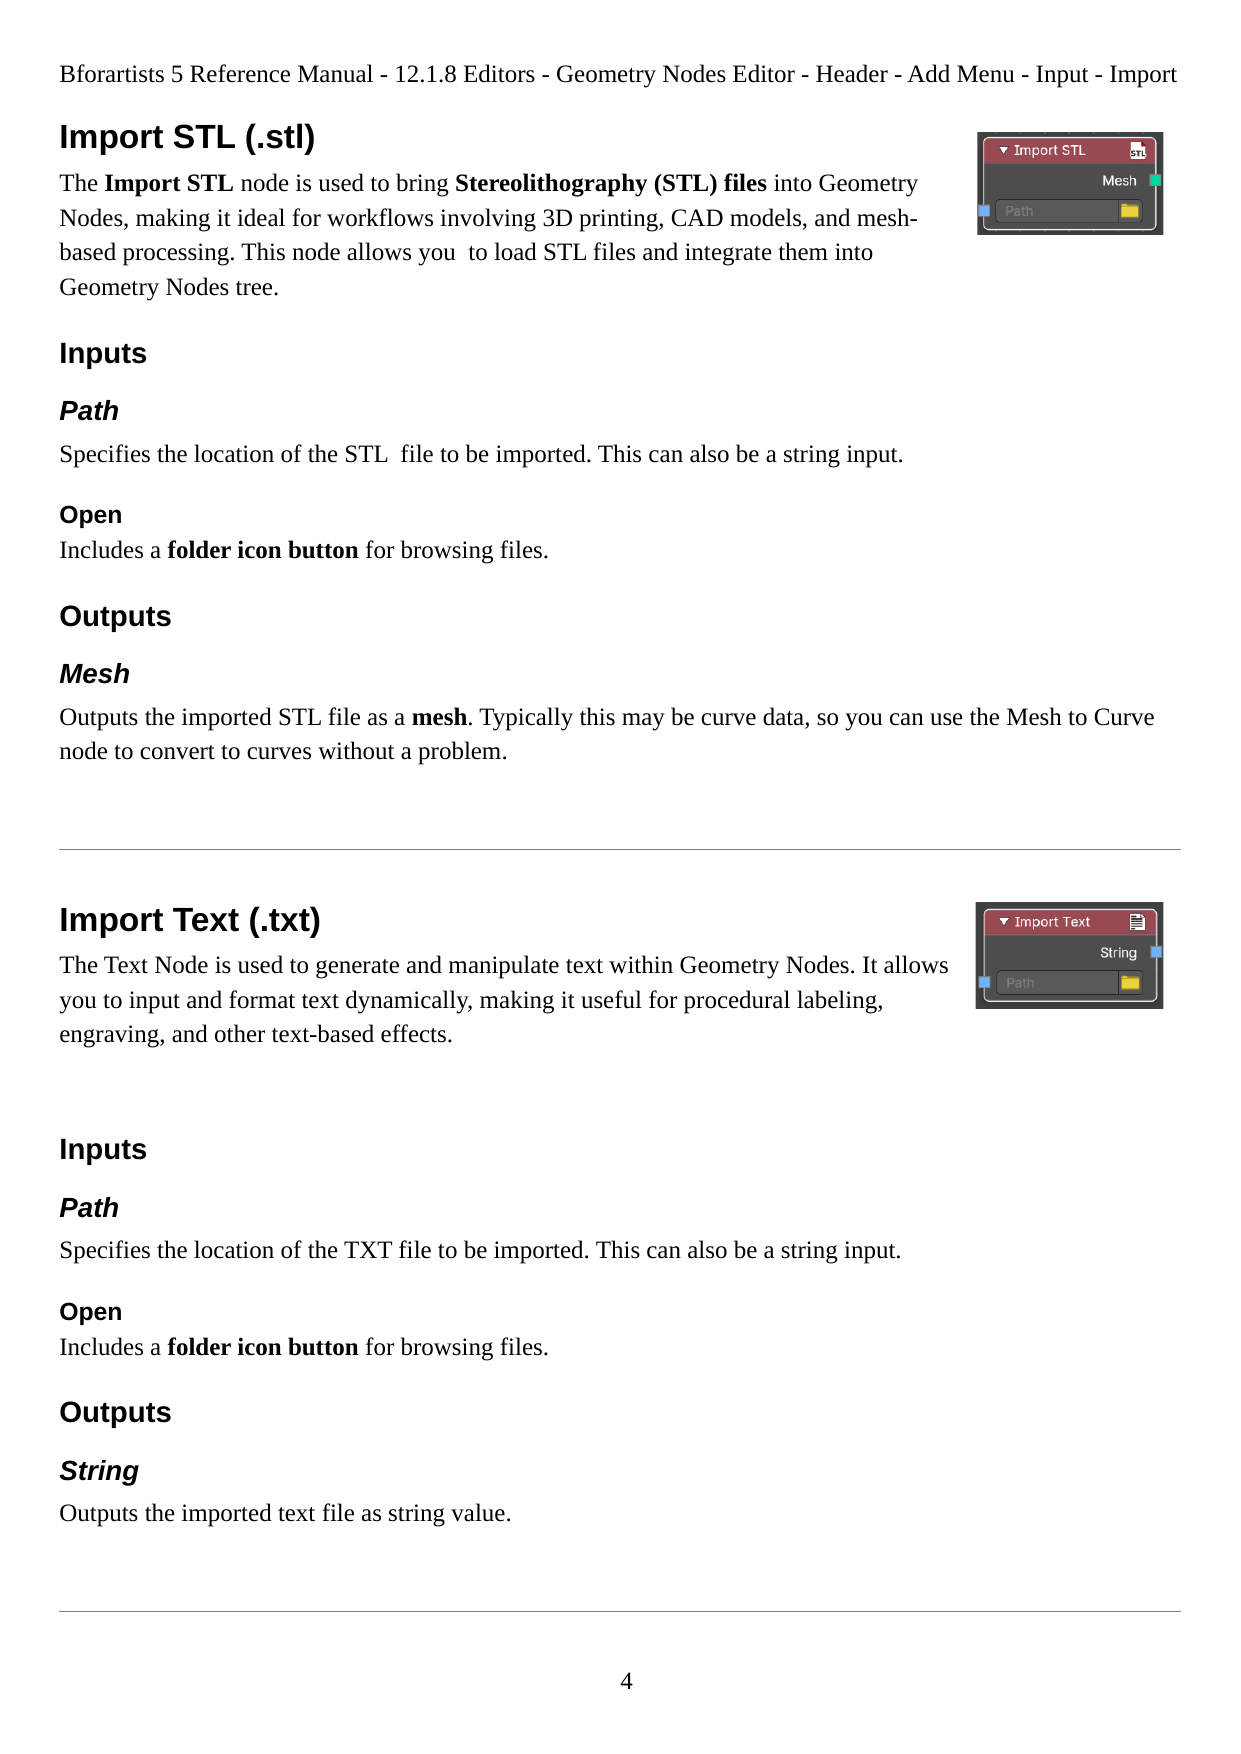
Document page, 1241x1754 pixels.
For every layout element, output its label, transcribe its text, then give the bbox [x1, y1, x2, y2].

text Specifies the location of the STL file to be imported. This can also be a string input. [59, 439, 1181, 467]
subtitle Import STL (.stl) [59, 117, 1181, 156]
text Includes a folder icon button for browsing files. [59, 535, 1181, 564]
text The Import STL node is used to bring Stereolithography (STL) files into Geometry Nodes, making it ideal for workflows involving 3D printing, CAD models, and mesh-based processing. This node allows you to load STL files and integrate them into Geometry Nodes tree. [59, 168, 1181, 301]
subtitle Open [59, 500, 1181, 529]
subtitle Mesh [59, 657, 1181, 689]
picture [975, 902, 1164, 1009]
subtitle Open [59, 1297, 1181, 1325]
subtitle Import Text (.txt) [59, 899, 1181, 938]
subtitle Outputs [59, 599, 1181, 632]
picture [977, 132, 1164, 235]
subtitle Inputs [59, 1132, 1181, 1166]
subtitle Path [59, 1191, 1181, 1223]
subtitle Inputs [59, 336, 1181, 369]
text Outputs the imported text file as string value. [59, 1498, 1181, 1527]
text Specifies the location of the TXT file to be imported. This can also be a string input. [59, 1235, 1181, 1264]
text Includes a folder icon button for browsing files. [59, 1332, 1181, 1360]
text The Text Node is used to generate and manipulate text within Geometry Nodes. It allows you to input and format text dynamically, making it useful for procedural labeling, engraving, and other text-based effects. [59, 951, 1181, 1048]
subtitle Outputs [59, 1395, 1181, 1429]
subtitle Path [59, 394, 1181, 426]
text Outputs the imported STL file as a mesh. Typically this may be curve data, so you can use the Mesh to Curve node to convert to curves without a problem. [59, 702, 1181, 765]
subtitle String [59, 1454, 1181, 1486]
